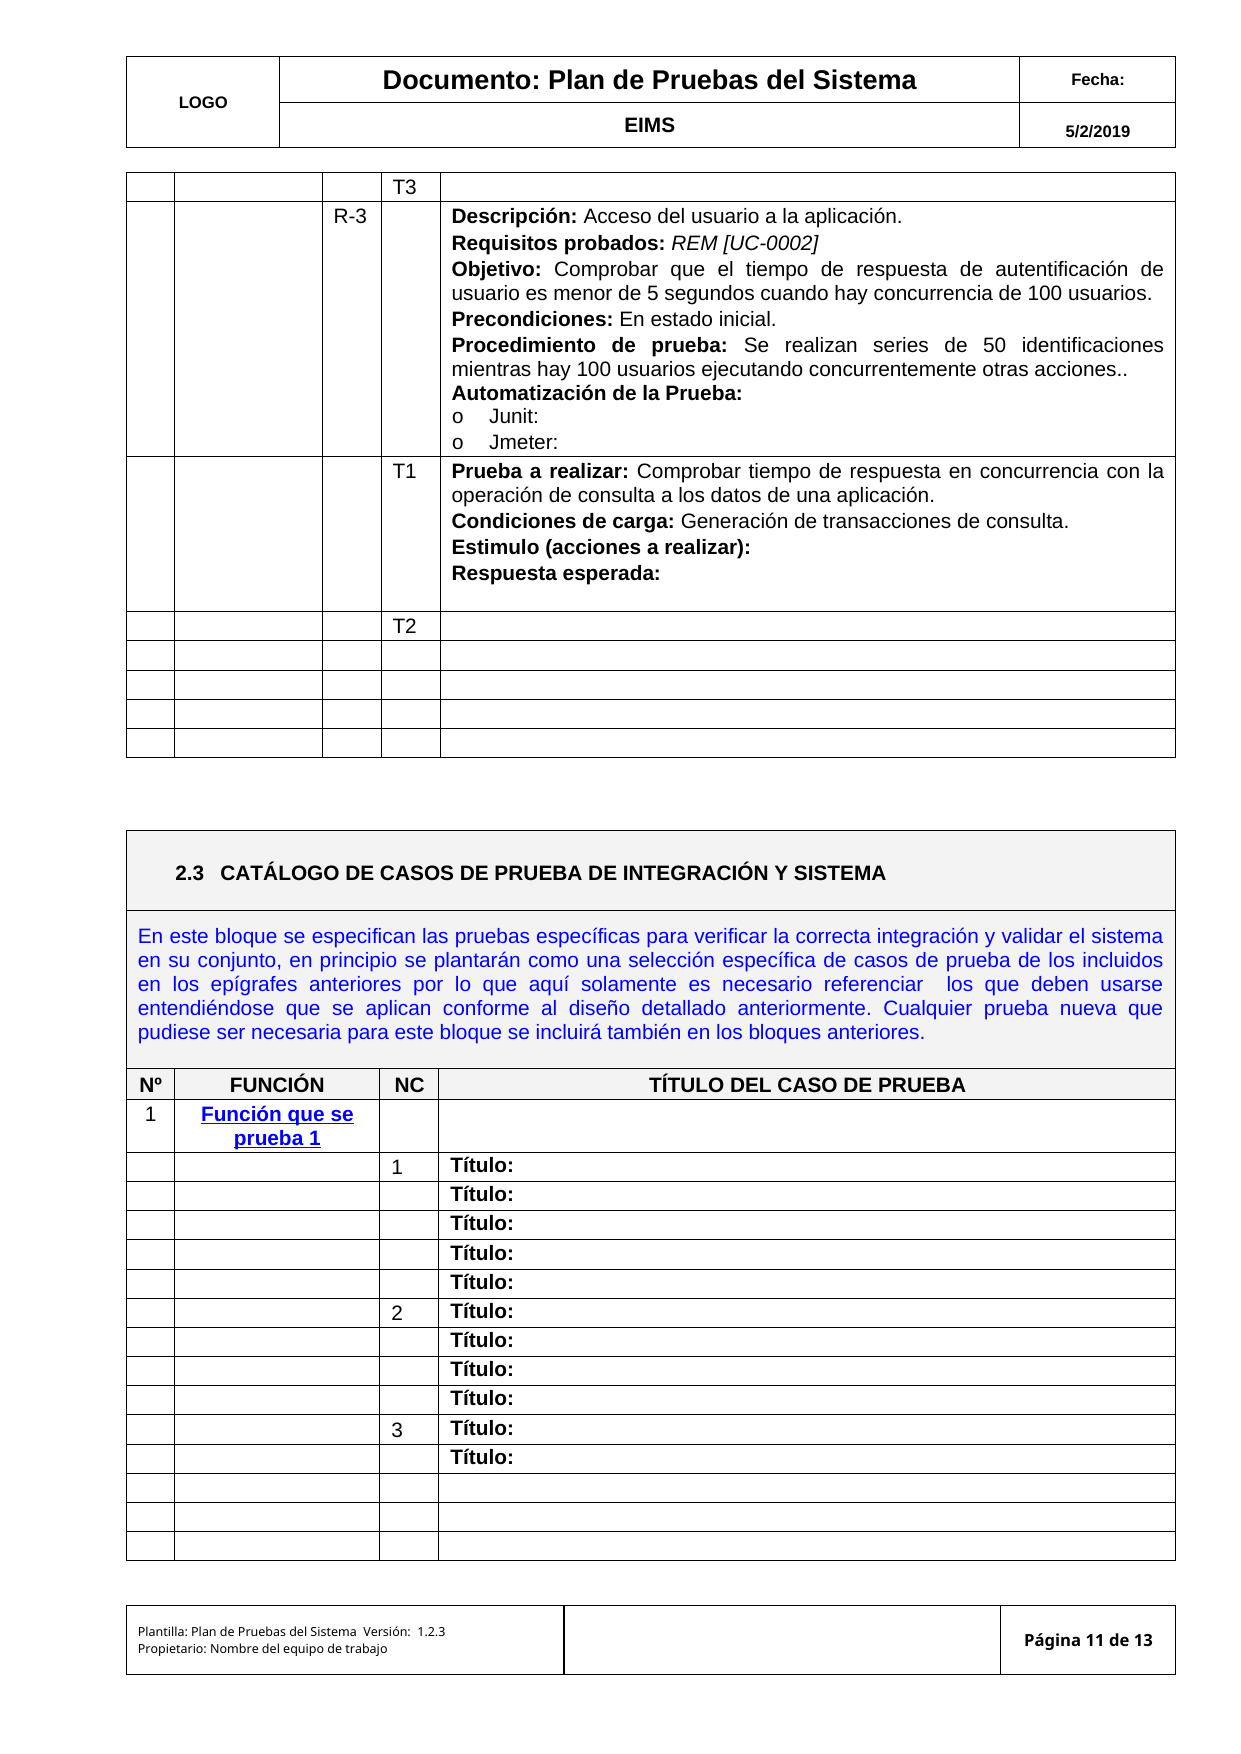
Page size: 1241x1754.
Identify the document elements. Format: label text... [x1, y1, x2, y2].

table_cell [127, 700, 174, 728]
table_cell [127, 729, 174, 757]
table_cell Título: [439, 1445, 1175, 1473]
table_cell [127, 1386, 174, 1414]
table_cell [175, 1153, 379, 1181]
table_cell [323, 700, 381, 728]
table_cell Título: [439, 1328, 1175, 1356]
table_cell Título: [439, 1153, 1175, 1181]
table_cell [323, 641, 381, 669]
table_cell Título: [439, 1415, 1175, 1443]
table_cell [127, 1299, 174, 1327]
table_cell [127, 1445, 174, 1473]
table_cell [439, 1100, 1175, 1152]
table_cell [380, 1270, 438, 1298]
table_cell [175, 457, 322, 611]
table_cell 1 [380, 1153, 438, 1181]
table_cell [380, 1386, 438, 1414]
table_cell [175, 612, 322, 640]
table_cell [175, 1474, 379, 1502]
table_cell [380, 1474, 438, 1502]
table_cell [175, 1328, 379, 1356]
table_cell [175, 641, 322, 669]
table_cell [380, 1211, 438, 1239]
table_cell Función que se prueba 1 [175, 1100, 379, 1152]
table_cell TÍTULO DEL CASO DE PRUEBA [439, 1069, 1175, 1099]
table_cell [175, 1299, 379, 1327]
table_cell T3 [382, 173, 440, 201]
table_cell [382, 641, 440, 669]
table_cell [175, 1532, 379, 1560]
table_cell [127, 1240, 174, 1268]
table_cell Título: [439, 1357, 1175, 1385]
table_cell NC [380, 1069, 438, 1099]
table_cell [323, 457, 381, 611]
table_cell [127, 1357, 174, 1385]
table_cell Descripción: Acceso del usuario a la aplicación. Requisitos probados: REM [UC-0002] Objetivo: Comprobar que el tiempo de respuesta de autentificación de usuario es menor de 5 segundos cuando hay concurrencia de 100 usuarios. Precondiciones: En estado inicial. Procedimiento de prueba: Se realizan series de 50 identificaciones mientras hay 100 usuarios ejecutando concurrentemente otras acciones.. Automatización de la Prueba: Junit: Jmeter: [441, 202, 1175, 456]
table_cell [380, 1445, 438, 1473]
table_cell T2 [382, 612, 440, 640]
table_cell [175, 1386, 379, 1414]
table_cell [323, 612, 381, 640]
table_cell Nº [127, 1069, 174, 1099]
table_cell [380, 1357, 438, 1385]
table_cell Título: [439, 1240, 1175, 1268]
table_cell [127, 1182, 174, 1210]
table_cell [175, 1357, 379, 1385]
table_cell [382, 202, 440, 456]
table_cell [380, 1532, 438, 1560]
table_cell 1 [127, 1100, 174, 1152]
table_cell [127, 1474, 174, 1502]
table_cell [175, 671, 322, 699]
table_cell [439, 1474, 1175, 1502]
table_cell [175, 1503, 379, 1531]
table_cell En este bloque se especifican las pruebas específicas para verificar la correcta integración y validar el sistema en su conjunto, en principio se plantarán como una selección específica de casos de prueba de los incluidos en los epígrafes anteriores por lo que aquí solamente es necesario referenciar los que deben usarse entendiéndose que se aplican conforme al diseño detallado anteriormente. Cualquier prueba nueva que pudiese ser necesaria para este bloque se incluirá también en los bloques anteriores. [127, 911, 1175, 1067]
table_cell [127, 612, 174, 640]
table_cell Título: [439, 1182, 1175, 1210]
table_cell [175, 1415, 379, 1443]
table_cell [380, 1503, 438, 1531]
table_cell [439, 1532, 1175, 1560]
table_cell [441, 612, 1175, 640]
table_cell [380, 1240, 438, 1268]
table_cell [382, 700, 440, 728]
table_cell [380, 1100, 438, 1152]
table_cell [127, 457, 174, 611]
table_cell [127, 671, 174, 699]
table_cell [175, 1270, 379, 1298]
table_cell [175, 202, 322, 456]
table_cell [441, 173, 1175, 201]
table_cell Título: [439, 1270, 1175, 1298]
table_cell [175, 1182, 379, 1210]
table_cell T1 [382, 457, 440, 611]
table_cell [175, 700, 322, 728]
table_cell [175, 1211, 379, 1239]
table_cell [127, 1153, 174, 1181]
table_cell [380, 1182, 438, 1210]
table_header CATÁLOGO DE CASOS DE PRUEBA DE INTEGRACIÓN Y SISTEMA [127, 831, 1175, 910]
table_cell [127, 202, 174, 456]
table_cell [441, 729, 1175, 757]
table_cell Prueba a realizar: Comprobar tiempo de respuesta en concurrencia con la operación de consulta a los datos de una aplicación. Condiciones de carga: Generación de transacciones de consulta. Estimulo (acciones a realizar): Respuesta esperada: [441, 457, 1175, 611]
table_cell 3 [380, 1415, 438, 1443]
table_cell 2 [380, 1299, 438, 1327]
table_cell [127, 1503, 174, 1531]
table_cell [382, 671, 440, 699]
table_cell [175, 1445, 379, 1473]
table_cell R-3 [323, 202, 381, 456]
table_cell [127, 641, 174, 669]
table_cell [380, 1328, 438, 1356]
table_cell [323, 729, 381, 757]
table_cell Título: [439, 1386, 1175, 1414]
table_cell [127, 1211, 174, 1239]
table_cell [441, 671, 1175, 699]
table_cell [127, 1328, 174, 1356]
table_cell [175, 1240, 379, 1268]
table_cell [323, 671, 381, 699]
table_cell [382, 729, 440, 757]
table_cell FUNCIÓN [175, 1069, 379, 1099]
table_cell [175, 173, 322, 201]
table_cell Título: [439, 1299, 1175, 1327]
table_cell [175, 729, 322, 757]
table_cell [127, 173, 174, 201]
table_cell [127, 1270, 174, 1298]
table_cell [441, 641, 1175, 669]
table_cell Título: [439, 1211, 1175, 1239]
table_cell [127, 1532, 174, 1560]
table_cell [127, 1415, 174, 1443]
table_cell [441, 700, 1175, 728]
table_cell [323, 173, 381, 201]
table_cell [439, 1503, 1175, 1531]
